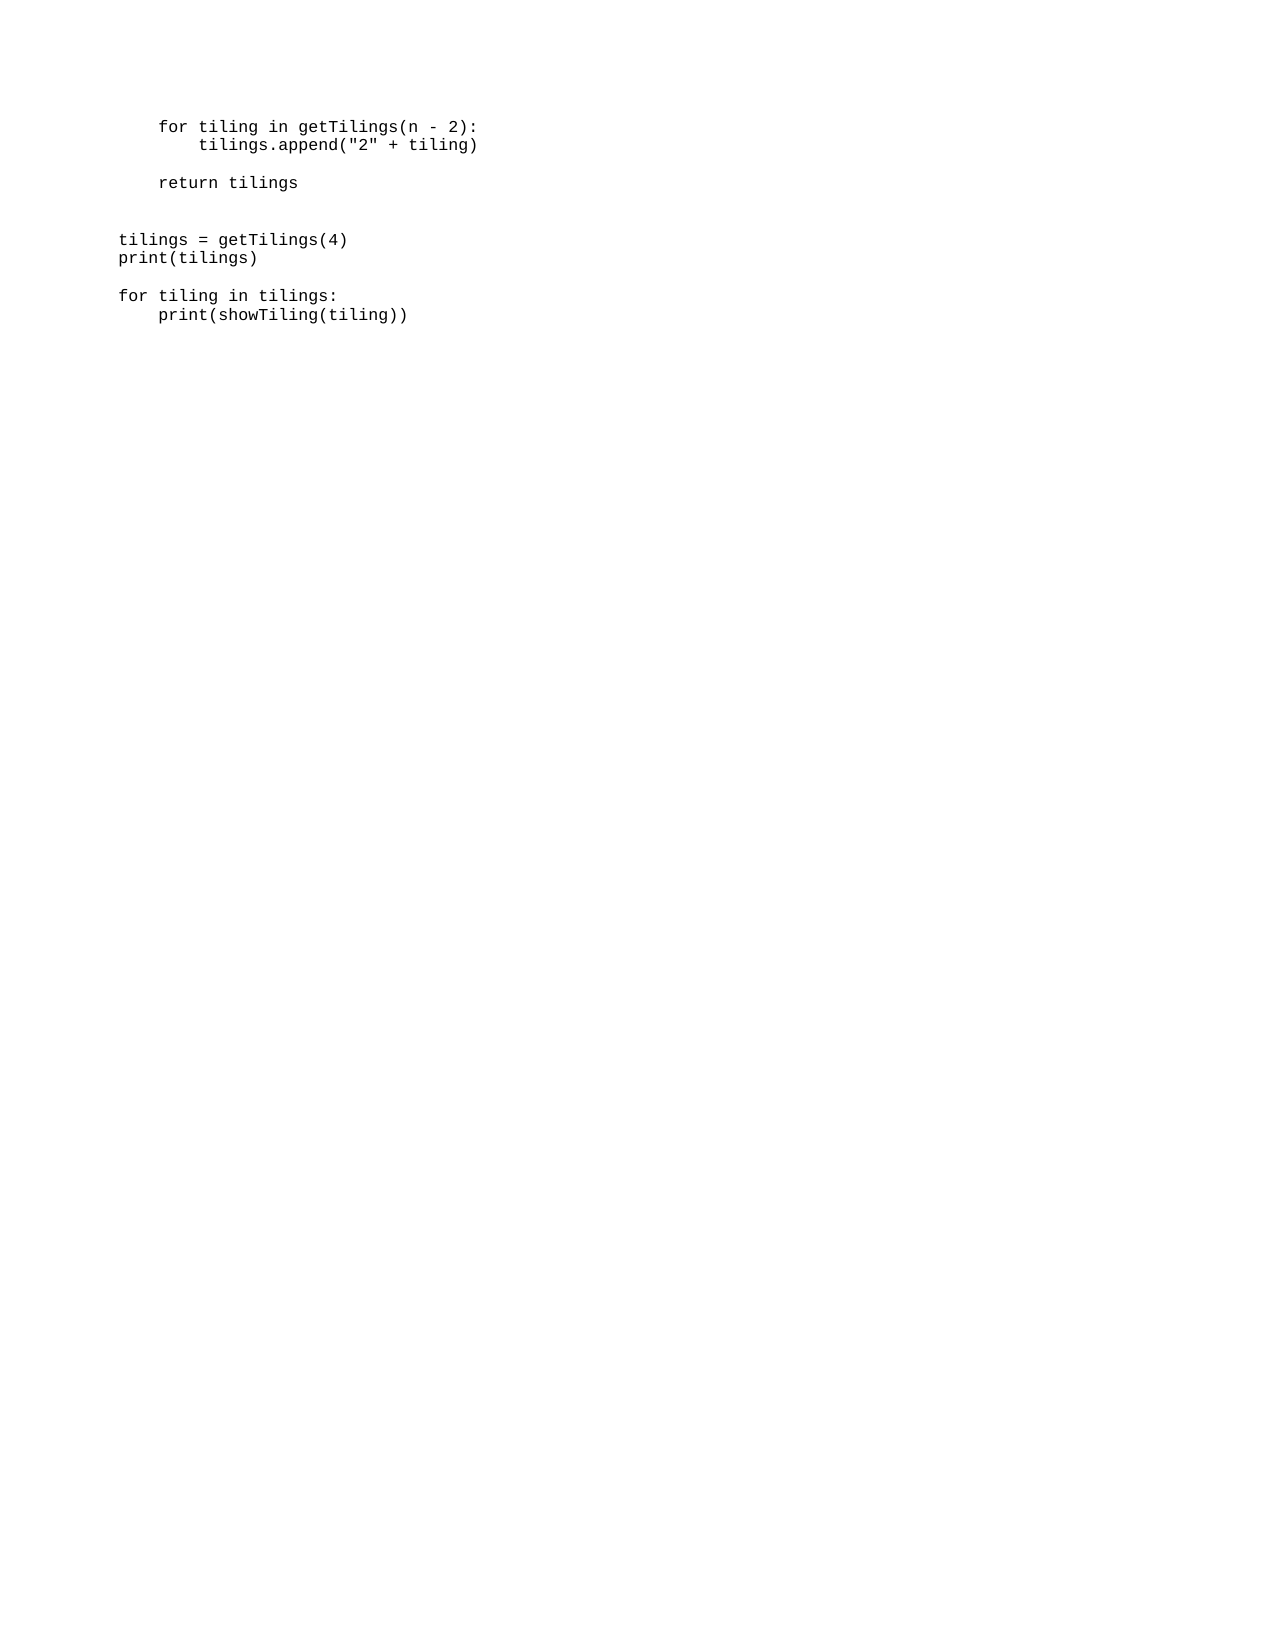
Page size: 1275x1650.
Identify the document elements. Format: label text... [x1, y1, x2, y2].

text for tiling in tilings: [118, 288, 1157, 307]
text tilings = getTilings(4) [118, 231, 1157, 250]
text for tiling in getTilings(n - 2): [118, 118, 1157, 137]
text return tilings [118, 175, 1157, 193]
text print(tilings) [118, 250, 1157, 269]
text tilings.append("2" + tiling) [118, 137, 1157, 156]
text print(showTiling(tiling)) [118, 307, 1157, 326]
